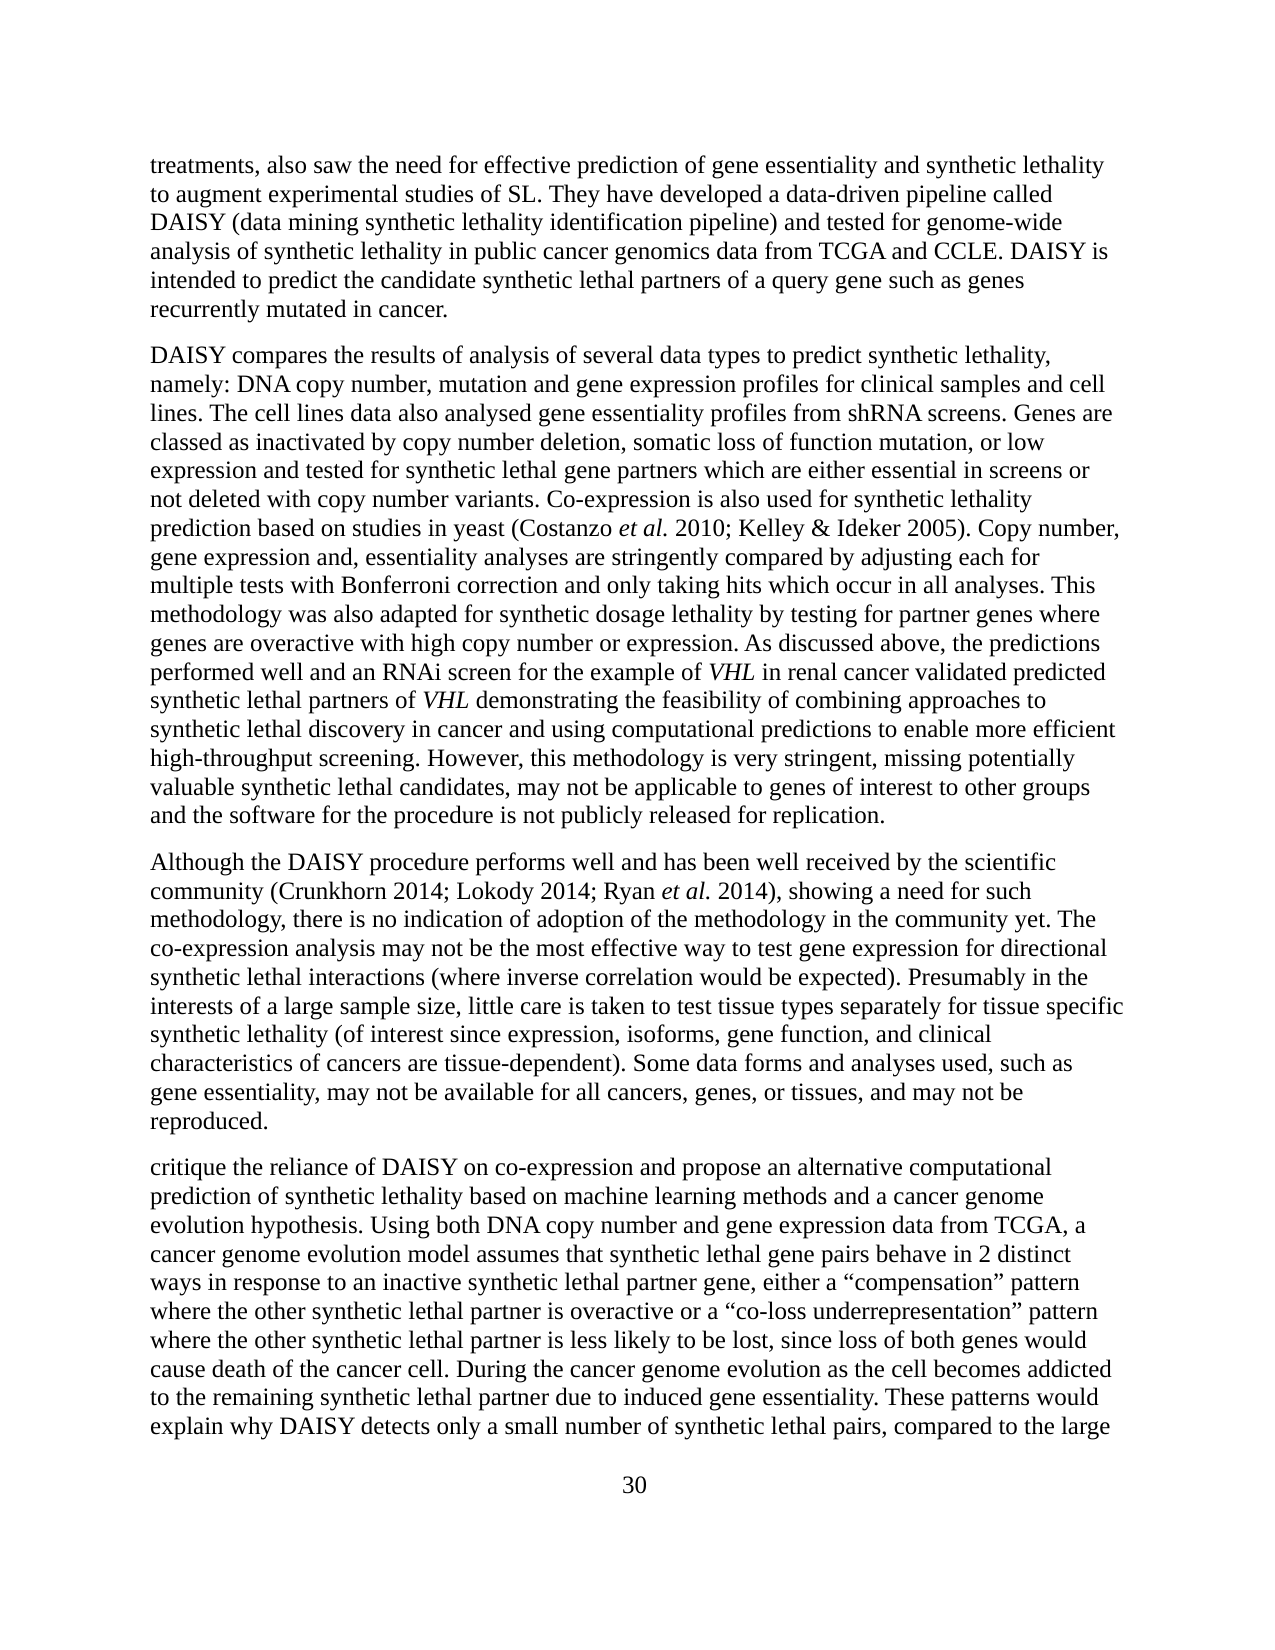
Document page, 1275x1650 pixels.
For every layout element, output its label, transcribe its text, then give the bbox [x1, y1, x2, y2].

text critique the reliance of DAISY on co-expression and propose an alternative computational prediction of synthetic lethality based on machine learning methods and a cancer genome evolution hypothesis. Using both DNA copy number and gene expression data from TCGA, a cancer genome evolution model assumes that synthetic lethal gene pairs behave in 2 distinct ways in response to an inactive synthetic lethal partner gene, either a “compensation” pattern where the other synthetic lethal partner is overactive or a “co-loss underrepresentation” pattern where the other synthetic lethal partner is less likely to be lost, since loss of both genes would cause death of the cancer cell. During the cancer genome evolution as the cell becomes addicted to the remaining synthetic lethal partner due to induced gene essentiality. These patterns would explain why DAISY detects only a small number of synthetic lethal pairs, compared to the large [150, 1152, 1125, 1440]
text Although the DAISY procedure performs well and has been well received by the scientific community (Crunkhorn 2014; Lokody 2014; Ryan et al. 2014), showing a need for such methodology, there is no indication of adoption of the methodology in the community yet. The co-expression analysis may not be the most effective way to test gene expression for directional synthetic lethal interactions (where inverse correlation would be expected). Presumably in the interests of a large sample size, little care is taken to test tissue types separately for tissue specific synthetic lethality (of interest since expression, isoforms, gene function, and clinical characteristics of cancers are tissue-dependent). Some data forms and analyses used, such as gene essentiality, may not be available for all cancers, genes, or tissues, and may not be reproduced. [150, 847, 1125, 1134]
text DAISY compares the results of analysis of several data types to predict synthetic lethality, namely: DNA copy number, mutation and gene expression profiles for clinical samples and cell lines. The cell lines data also analysed gene essentiality profiles from shRNA screens. Genes are classed as inactivated by copy number deletion, somatic loss of function mutation, or low expression and tested for synthetic lethal gene partners which are either essential in screens or not deleted with copy number variants. Co-expression is also used for synthetic lethality prediction based on studies in yeast (Costanzo et al. 2010; Kelley & Ideker 2005). Copy number, gene expression and, essentiality analyses are stringently compared by adjusting each for multiple tests with Bonferroni correction and only taking hits which occur in all analyses. This methodology was also adapted for synthetic dosage lethality by testing for partner genes where genes are overactive with high copy number or expression. As discussed above, the predictions performed well and an RNAi screen for the example of VHL in renal cancer validated predicted synthetic lethal partners of VHL demonstrating the feasibility of combining approaches to synthetic lethal discovery in cancer and using computational predictions to enable more efficient high-throughput screening. However, this methodology is very stringent, missing potentially valuable synthetic lethal candidates, may not be applicable to genes of interest to other groups and the software for the procedure is not publicly released for replication. [150, 340, 1125, 829]
text treatments, also saw the need for effective prediction of gene essentiality and synthetic lethality to augment experimental studies of SL. They have developed a data-driven pipeline called DAISY (data mining synthetic lethality identification pipeline) and tested for genome-wide analysis of synthetic lethality in public cancer genomics data from TCGA and CCLE. DAISY is intended to predict the candidate synthetic lethal partners of a query gene such as genes recurrently mutated in cancer. [150, 150, 1125, 322]
